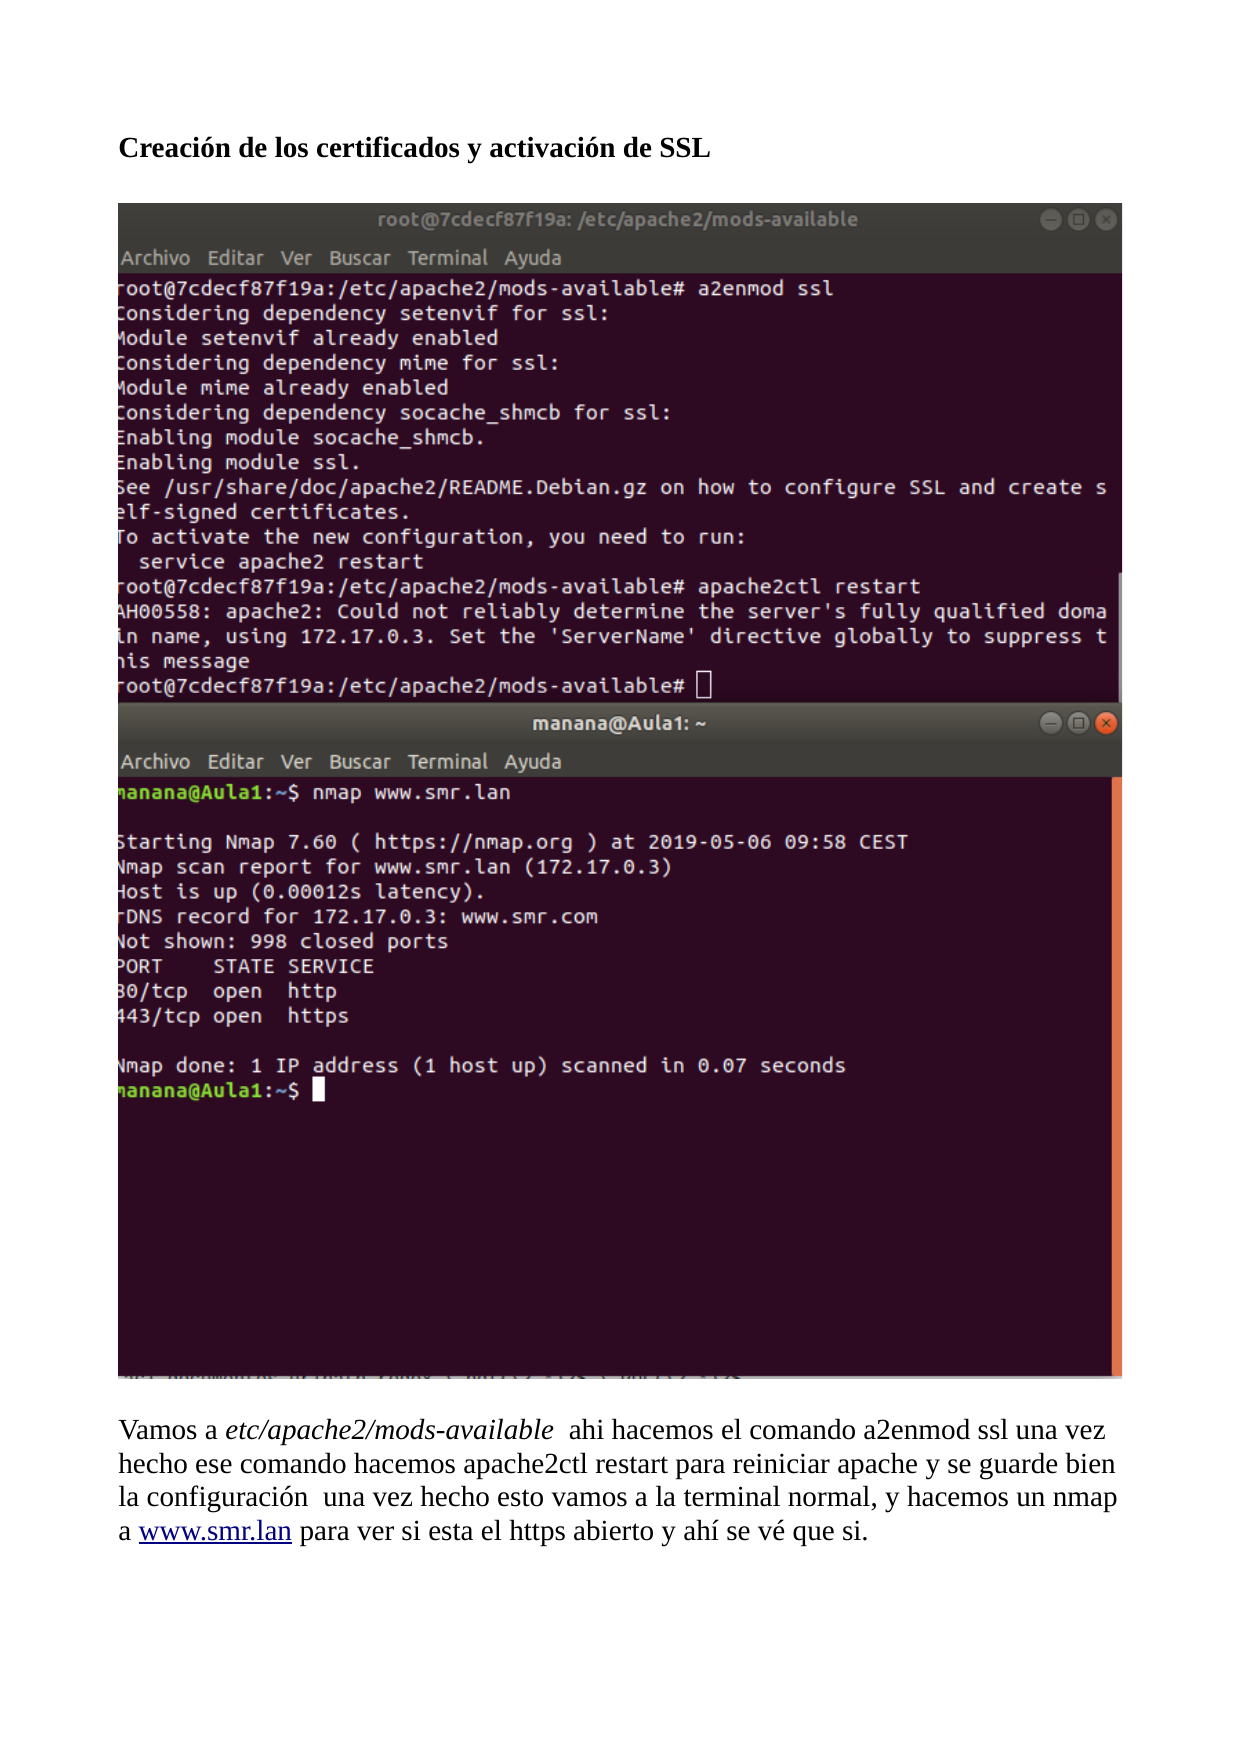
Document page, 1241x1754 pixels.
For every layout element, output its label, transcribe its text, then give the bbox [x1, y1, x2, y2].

subtitle Creación de los certificados y activación de SSL [118, 131, 1122, 164]
picture [118, 203, 1123, 1379]
text Vamos a etc/apache2/mods-available ahi hacemos el comando a2enmod ssl una vez hecho ese comando hacemos apache2ctl restart para reiniciar apache y se guarde bien la configuración una vez hecho esto vamos a la terminal normal, y hacemos un nmap a www.smr.lan para ver si esta el https abierto y ahí se vé que si. [118, 1412, 1122, 1547]
